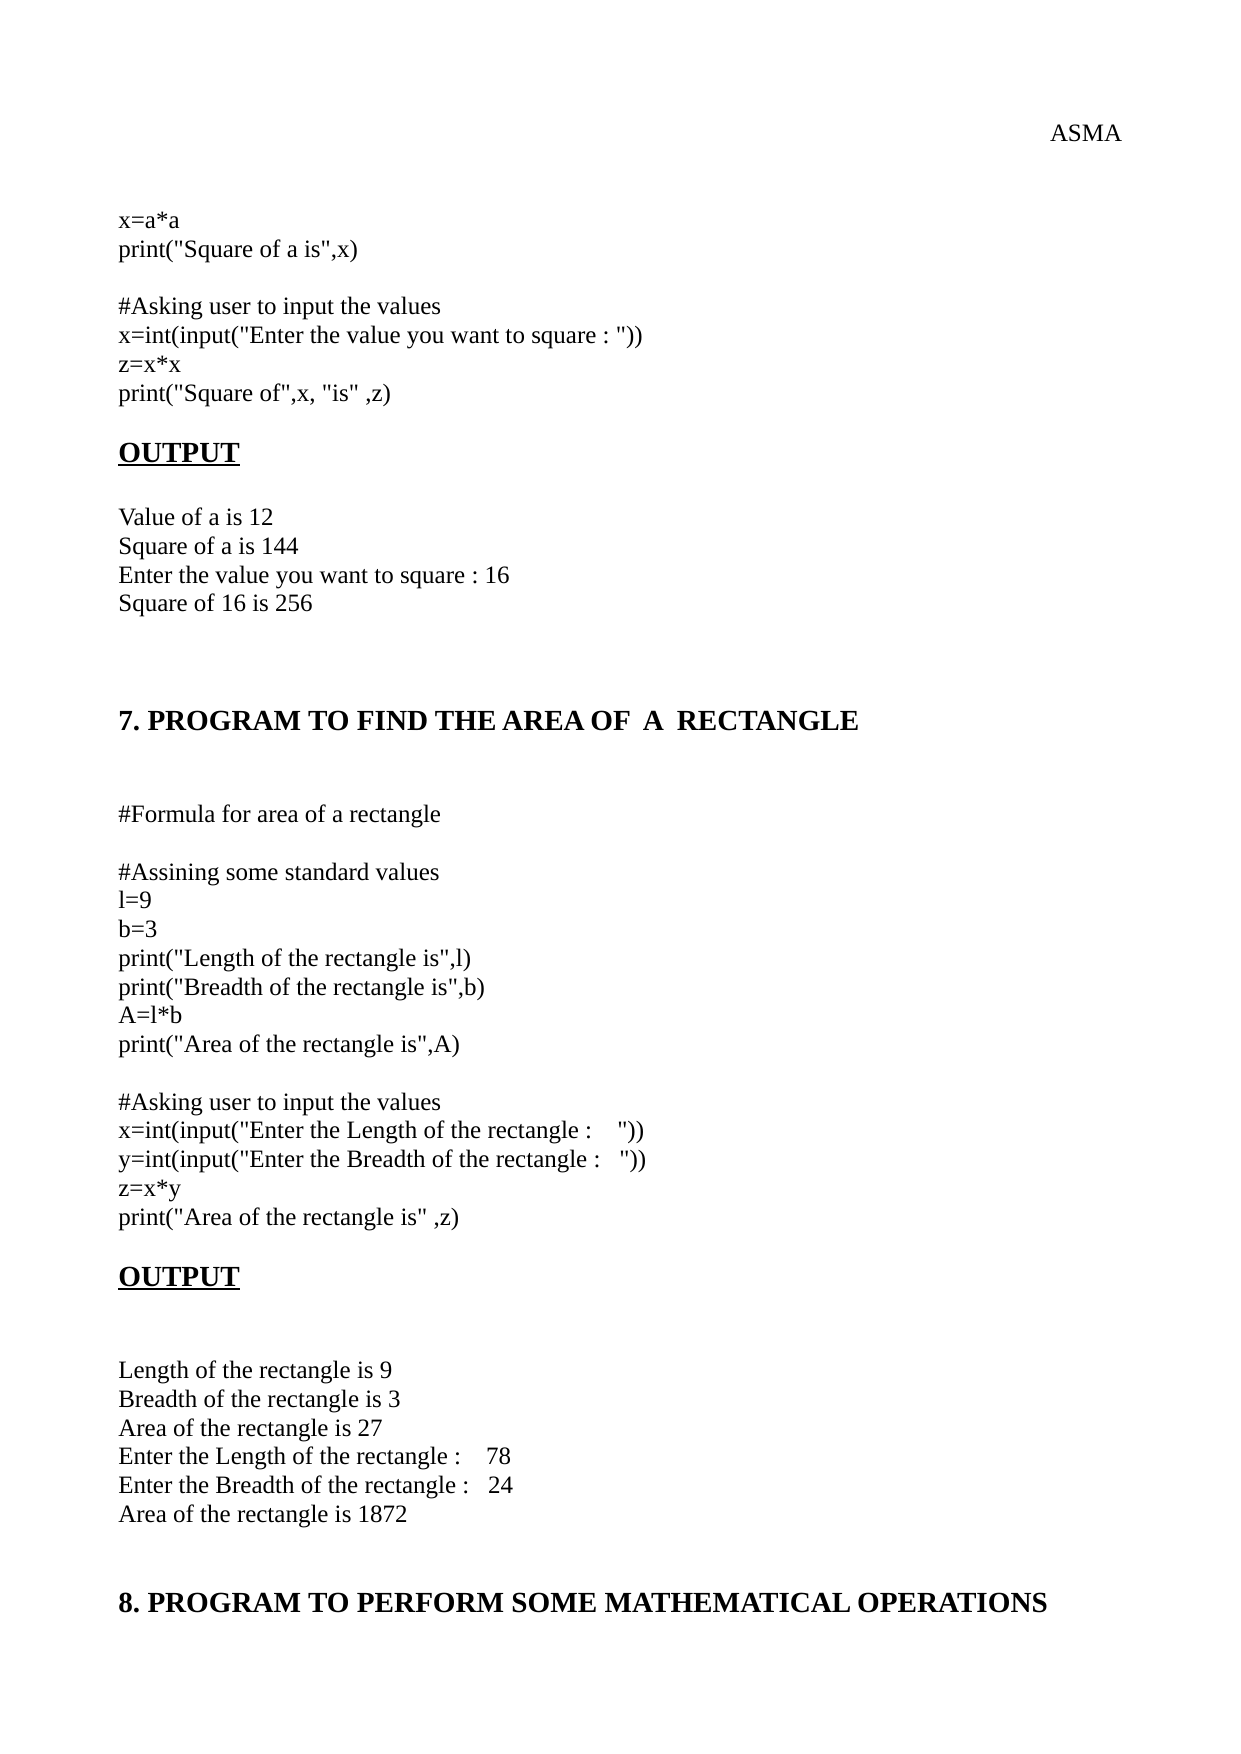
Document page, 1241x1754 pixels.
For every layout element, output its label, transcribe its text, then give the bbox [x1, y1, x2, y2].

text print("Square of a is",x) [118, 234, 1122, 263]
text #Assining some standard values [118, 857, 1122, 886]
text z=x*y [118, 1173, 1122, 1202]
text Enter the Length of the rectangle : 78 [118, 1441, 1122, 1470]
text print("Length of the rectangle is",l) [118, 943, 1122, 972]
text Square of a is 144 [118, 531, 1122, 560]
text print("Area of the rectangle is" ,z) [118, 1202, 1122, 1231]
text z=x*x [118, 349, 1122, 378]
text 8. PROGRAM TO PERFORM SOME MATHEMATICAL OPERATIONS [118, 1585, 1122, 1619]
text y=int(input("Enter the Breadth of the rectangle : ")) [118, 1144, 1122, 1173]
text Enter the Breadth of the rectangle : 24 [118, 1470, 1122, 1499]
text Value of a is 12 [118, 502, 1122, 531]
text l=9 [118, 886, 1122, 914]
text Enter the value you want to square : 16 [118, 560, 1122, 588]
text #Asking user to input the values [118, 1087, 1122, 1116]
text Area of the rectangle is 27 [118, 1413, 1122, 1441]
text A=l*b [118, 1001, 1122, 1029]
text x=int(input("Enter the value you want to square : ")) [118, 320, 1122, 349]
text #Asking user to input the values [118, 291, 1122, 320]
text print("Area of the rectangle is",A) [118, 1029, 1122, 1058]
text OUTPUT [118, 1259, 1122, 1293]
text print("Breadth of the rectangle is",b) [118, 972, 1122, 1001]
text Breadth of the rectangle is 3 [118, 1384, 1122, 1413]
text Area of the rectangle is 1872 [118, 1499, 1122, 1528]
text Length of the rectangle is 9 [118, 1355, 1122, 1384]
text 7. PROGRAM TO FIND THE AREA OF A RECTANGLE [118, 703, 1122, 737]
text print("Square of",x, "is" ,z) [118, 378, 1122, 406]
text OUTPUT [118, 435, 1122, 469]
text x=a*a [118, 205, 1122, 234]
text Square of 16 is 256 [118, 588, 1122, 617]
text b=3 [118, 914, 1122, 943]
text x=int(input("Enter the Length of the rectangle : ")) [118, 1116, 1122, 1144]
text #Formula for area of a rectangle [118, 799, 1122, 828]
